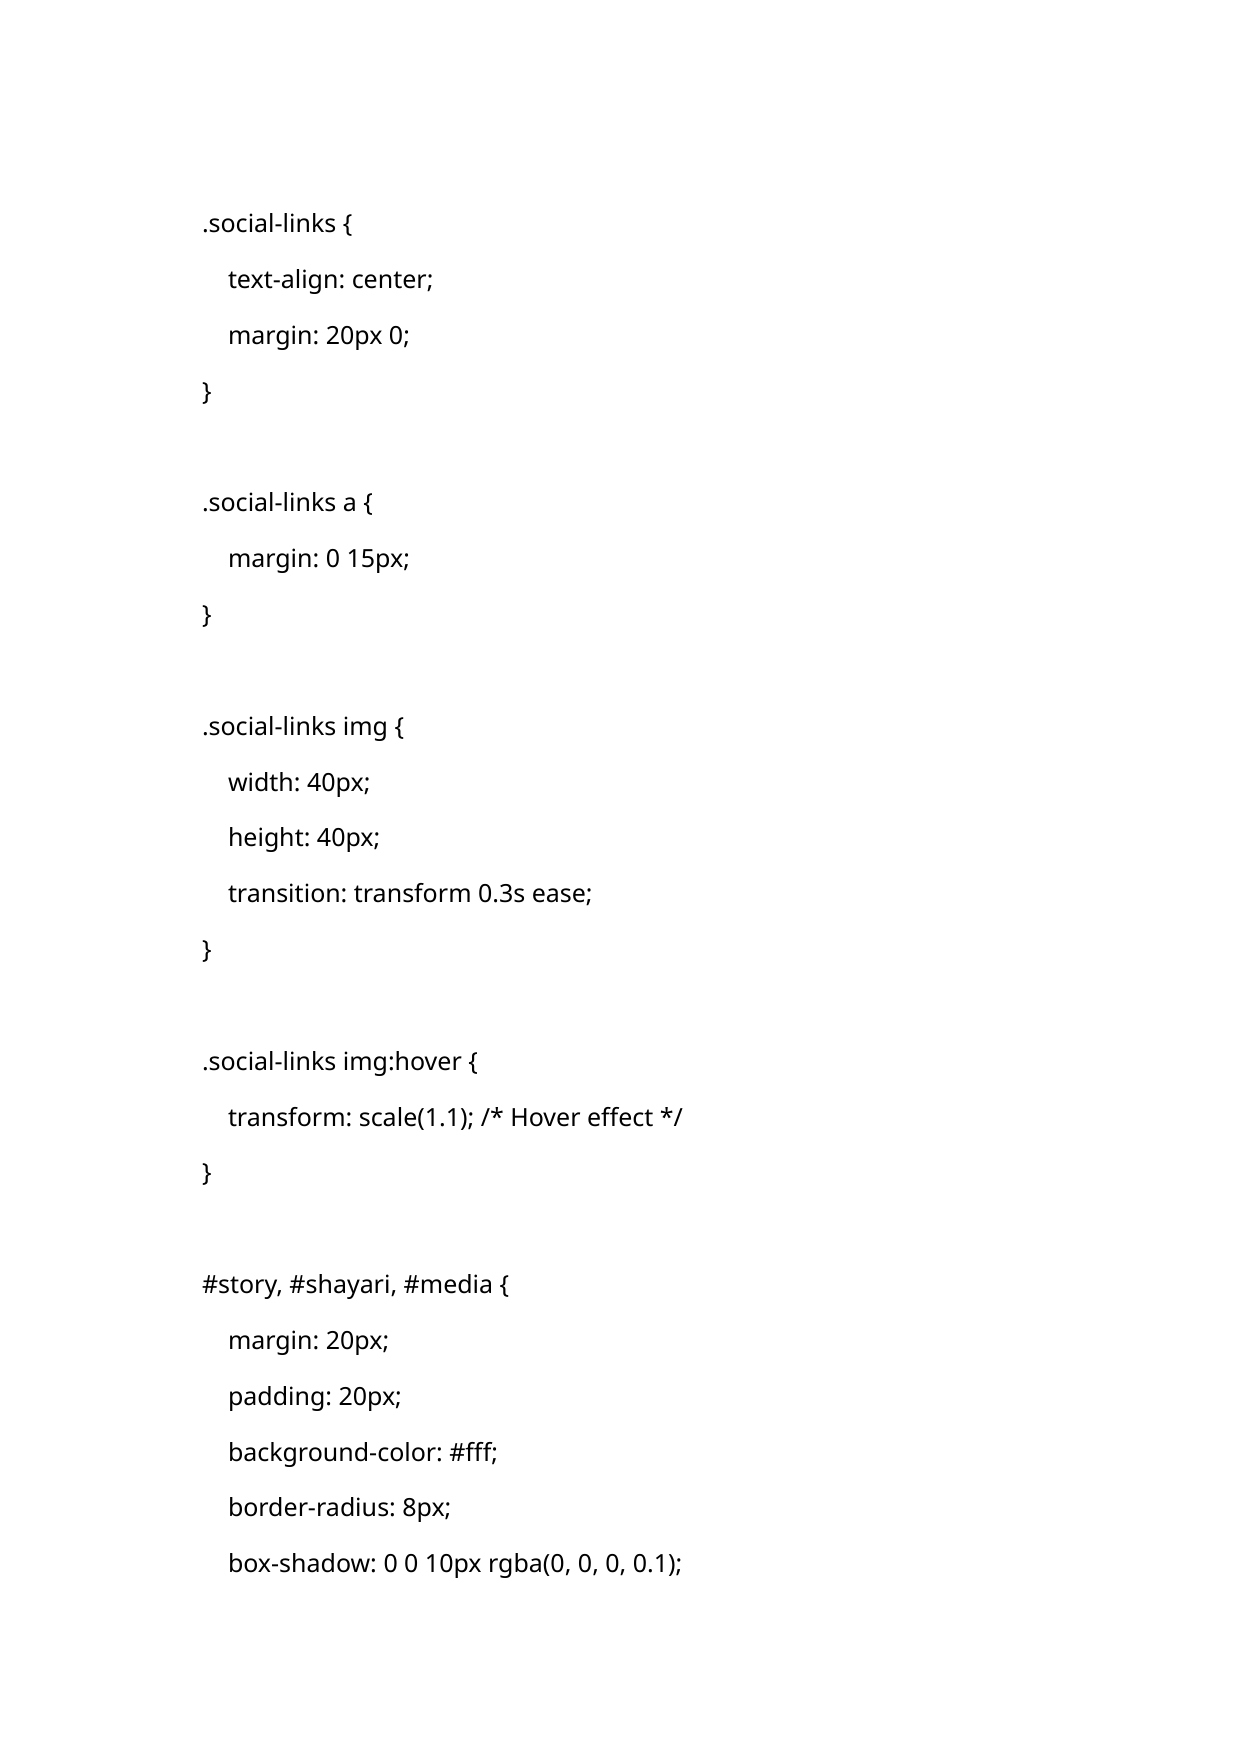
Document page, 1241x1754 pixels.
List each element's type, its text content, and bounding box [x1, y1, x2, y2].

text .social-links a { [150, 485, 1090, 519]
text transition: transform 0.3s ease; [150, 876, 1090, 910]
text .social-links img:hover { [150, 1043, 1090, 1077]
text } [150, 1155, 1090, 1189]
text margin: 20px; [150, 1322, 1090, 1357]
text box-shadow: 0 0 10px rgba(0, 0, 0, 0.1); [150, 1546, 1090, 1580]
text background-color: #fff; [150, 1434, 1090, 1468]
text #story, #shayari, #media { [150, 1267, 1090, 1301]
text border-radius: 8px; [150, 1490, 1090, 1524]
text transform: scale(1.1); /* Hover effect */ [150, 1099, 1090, 1133]
text height: 40px; [150, 820, 1090, 854]
text .social-links { [150, 206, 1090, 240]
text .social-links img { [150, 708, 1090, 742]
text margin: 20px 0; [150, 317, 1090, 352]
text padding: 20px; [150, 1378, 1090, 1412]
text } [150, 932, 1090, 966]
text margin: 0 15px; [150, 541, 1090, 575]
text } [150, 373, 1090, 407]
text width: 40px; [150, 764, 1090, 798]
text text-align: center; [150, 262, 1090, 296]
text } [150, 597, 1090, 631]
